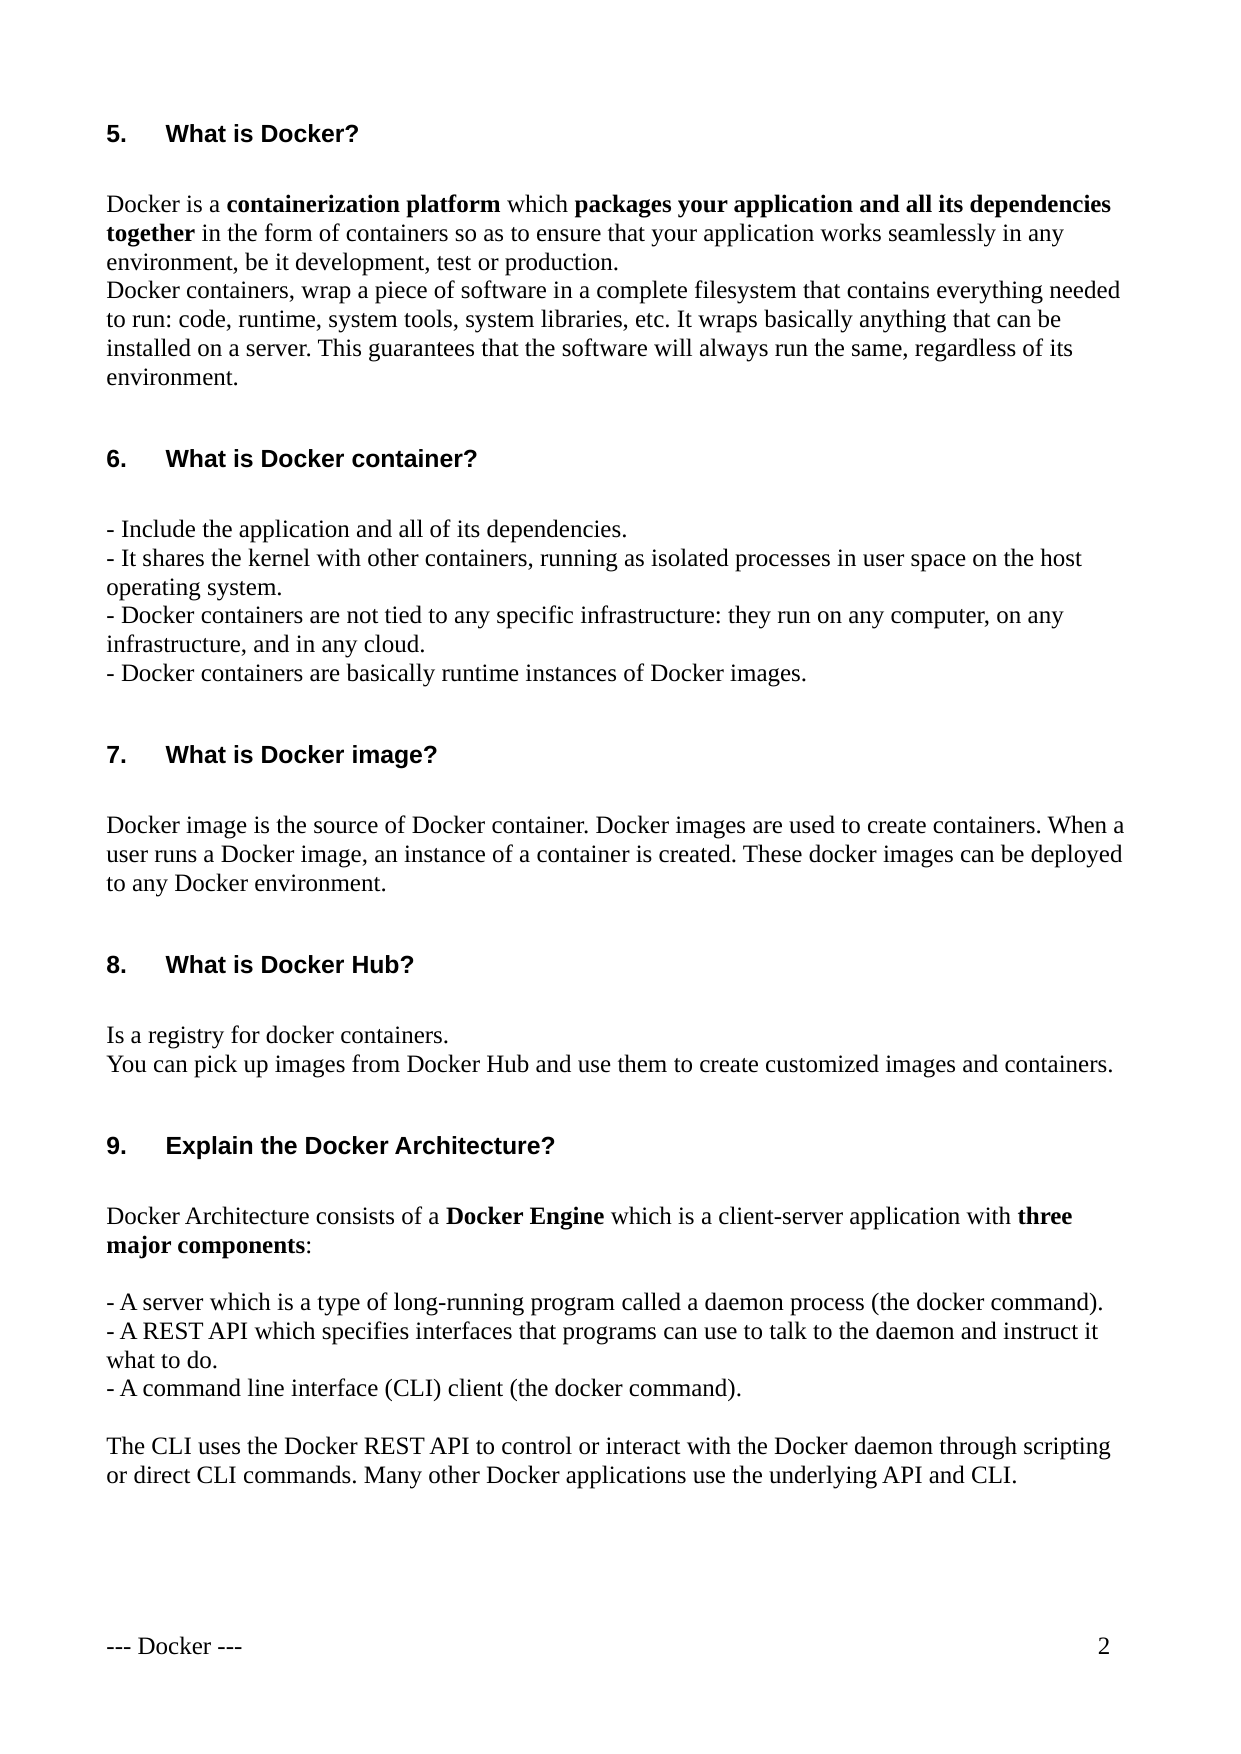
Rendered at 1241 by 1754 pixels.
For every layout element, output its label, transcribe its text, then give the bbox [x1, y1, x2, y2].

subtitle What is Docker image? [106, 740, 1134, 769]
subtitle What is Docker? [106, 119, 1134, 148]
subtitle What is Docker container? [106, 444, 1134, 473]
text - Docker containers are basically runtime instances of Docker images. [106, 658, 1134, 687]
text Docker Architecture consists of a Docker Engine which is a client-server application with three major components: [106, 1201, 1134, 1258]
text Docker image is the source of Docker container. Docker images are used to create containers. When a user runs a Docker image, an instance of a container is created. These docker images can be deployed to any Docker environment. [106, 810, 1134, 896]
text - A server which is a type of long-running program called a daemon process (the docker command). [106, 1287, 1134, 1316]
text - Docker containers are not tied to any specific infrastructure: they run on any computer, on any infrastructure, and in any cloud. [106, 600, 1134, 658]
text - It shares the kernel with other containers, running as isolated processes in user space on the host operating system. [106, 543, 1134, 600]
text Is a registry for docker containers. [106, 1020, 1134, 1049]
text - Include the application and all of its dependencies. [106, 514, 1134, 543]
subtitle What is Docker Hub? [106, 950, 1134, 979]
text - A REST API which specifies interfaces that programs can use to talk to the daemon and instruct it what to do. [106, 1316, 1134, 1373]
text You can pick up images from Docker Hub and use them to create customized images and containers. [106, 1049, 1134, 1077]
subtitle Explain the Docker Architecture? [106, 1131, 1134, 1160]
text The CLI uses the Docker REST API to control or interact with the Docker daemon through scripting or direct CLI commands. Many other Docker applications use the underlying API and CLI. [106, 1431, 1134, 1488]
text Docker is a containerization platform which packages your application and all its dependencies together in the form of containers so as to ensure that your application works seamlessly in any environment, be it development, test or production. [106, 189, 1134, 276]
text - A command line interface (CLI) client (the docker command). [106, 1373, 1134, 1402]
text Docker containers, wrap a piece of software in a complete filesystem that contains everything needed to run: code, runtime, system tools, system libraries, etc. It wraps basically anything that can be installed on a server. This guarantees that the software will always run the same, regardless of its environment. [106, 276, 1134, 391]
